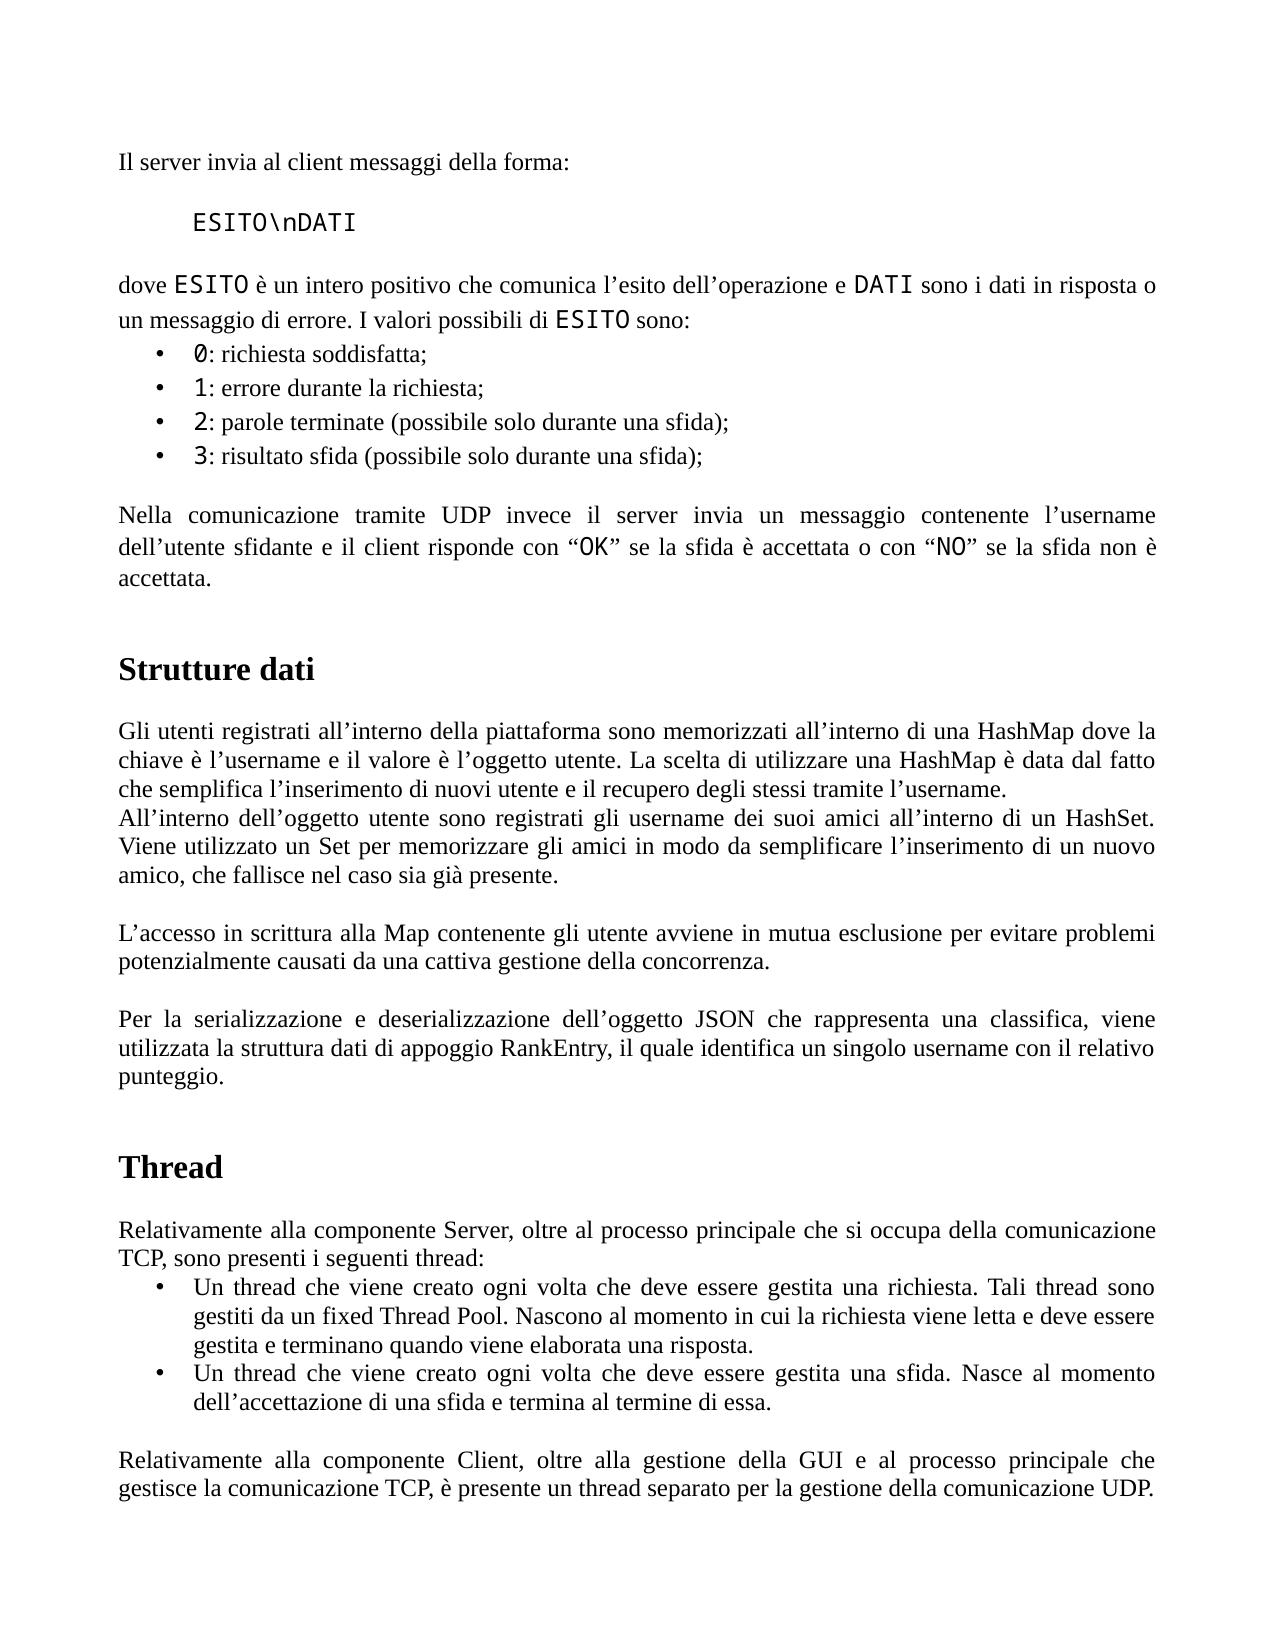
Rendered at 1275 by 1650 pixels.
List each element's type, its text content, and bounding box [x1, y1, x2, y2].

text Thread [118, 1148, 1157, 1186]
list 1: errore durante la richiesta; [156, 369, 1157, 403]
text All’interno dell’oggetto utente sono registrati gli username dei suoi amici all’interno di un HashSet. Viene utilizzato un Set per memorizzare gli amici in modo da semplificare l’inserimento di un nuovo amico, che fallisce nel caso sia già presente. [118, 803, 1157, 889]
text ESITO\nDATI [118, 204, 1157, 238]
text Per la serializzazione e deserializzazione dell’oggetto JSON che rappresenta una classifica, viene utilizzata la struttura dati di appoggio RankEntry, il quale identifica un singolo username con il relativo punteggio. [118, 1004, 1157, 1090]
list 0: richiesta soddisfatta; [156, 335, 1157, 369]
text Relativamente alla componente Client, oltre alla gestione della GUI e al processo principale che gestisce la comunicazione TCP, è presente un thread separato per la gestione della comunicazione UDP. [118, 1445, 1157, 1502]
text Strutture dati [118, 649, 1157, 688]
list 3: risultato sfida (possibile solo durante una sfida); [156, 437, 1157, 472]
list 2: parole terminate (possibile solo durante una sfida); [156, 403, 1157, 437]
text Il server invia al client messaggi della forma: [118, 147, 1157, 176]
list Un thread che viene creato ogni volta che deve essere gestita una richiesta. Tali thread sono gestiti da un fixed Thread Pool. Nascono al momento in cui la richiesta viene letta e deve essere gestita e terminano quando viene elaborata una risposta. [156, 1272, 1157, 1358]
text dove ESITO è un intero positivo che comunica l’esito dell’operazione e DATI sono i dati in risposta o un messaggio di errore. I valori possibili di ESITO sono: [118, 267, 1157, 335]
text Gli utenti registrati all’interno della piattaforma sono memorizzati all’interno di una HashMap dove la chiave è l’username e il valore è l’oggetto utente. La scelta di utilizzare una HashMap è data dal fatto che semplifica l’inserimento di nuovi utente e il recupero degli stessi tramite l’username. [118, 716, 1157, 803]
text Nella comunicazione tramite UDP invece il server invia un messaggio contenente l’username dell’utente sfidante e il client risponde con “OK” se la sfida è accettata o con “NO” se la sfida non è accettata. [118, 500, 1157, 592]
text Relativamente alla componente Server, oltre al processo principale che si occupa della comunicazione TCP, sono presenti i seguenti thread: [118, 1215, 1157, 1272]
text L’accesso in scrittura alla Map contenente gli utente avviene in mutua esclusione per evitare problemi potenzialmente causati da una cattiva gestione della concorrenza. [118, 918, 1157, 975]
list Un thread che viene creato ogni volta che deve essere gestita una sfida. Nasce al momento dell’accettazione di una sfida e termina al termine di essa. [156, 1358, 1157, 1416]
